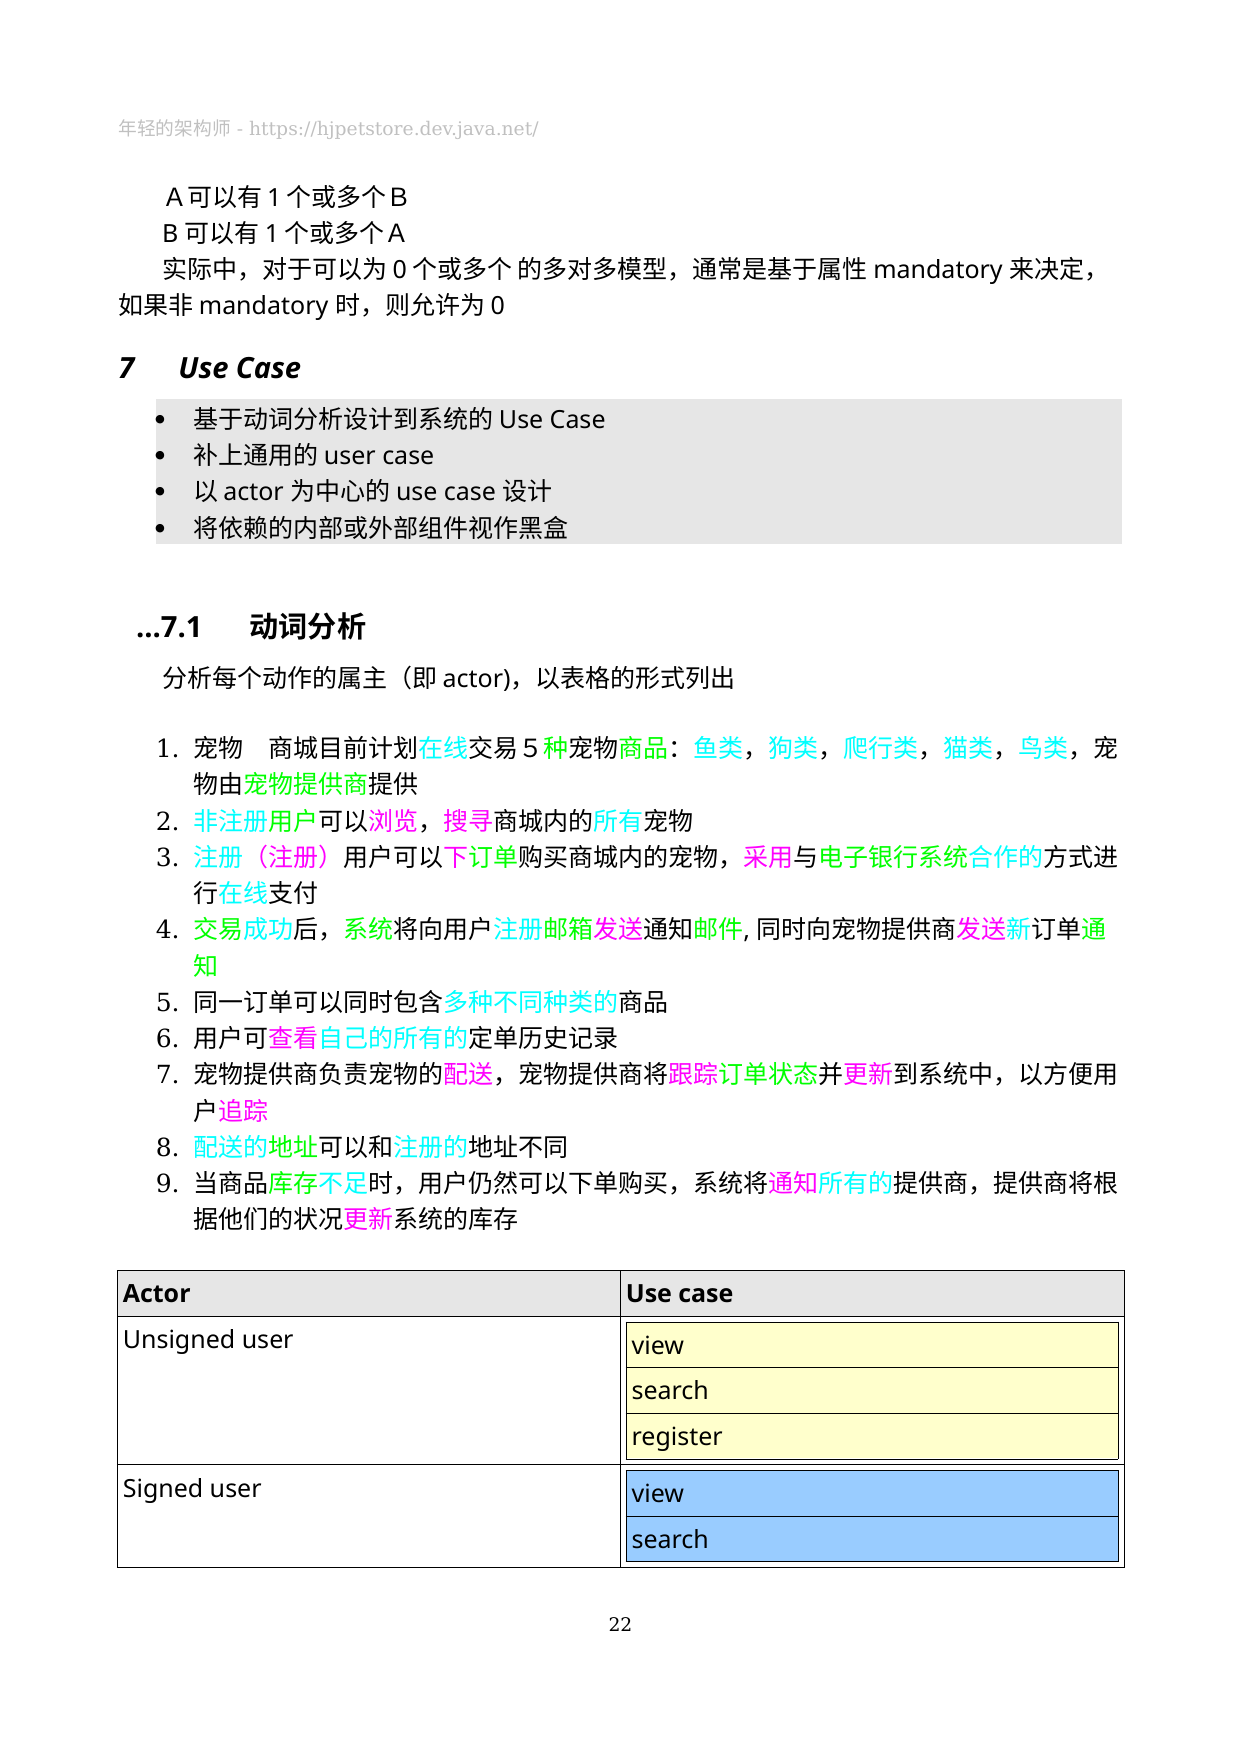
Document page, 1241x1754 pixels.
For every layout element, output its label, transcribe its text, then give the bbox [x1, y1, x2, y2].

text 分析每个动作的属主（即 actor)，以表格的形式列出 [118, 658, 1122, 694]
table_cell Unsigned user [118, 1317, 620, 1464]
list 同一订单可以同时包含多种不同种类的商品 [156, 982, 1122, 1018]
list 将依赖的内部或外部组件视作黑盒 [156, 508, 1122, 544]
list 补上通用的 user case [156, 436, 1122, 472]
list 以actor 为中心的 use case 设计 [156, 472, 1122, 508]
table_header Use case [621, 1271, 1124, 1316]
list 宠物提供商负责宠物的配送，宠物提供商将跟踪订单状态并更新到系统中，以方便用户追踪 [156, 1055, 1122, 1127]
table_cell Signed user [118, 1465, 620, 1567]
list 基于动词分析设计到系统的 Use Case [156, 399, 1122, 436]
text B 可以有1个或多个Ａ [118, 213, 1122, 249]
table_cell search [627, 1368, 1118, 1413]
list 宠物 商城目前计划在线交易５种宠物商品：鱼类，狗类，爬行类，猫类，鸟类，宠物由宠物提供商提供 [156, 728, 1122, 801]
list 非注册用户可以浏览，搜寻商城内的所有宠物 [156, 801, 1122, 837]
list 当商品库存不足时，用户仍然可以下单购买，系统将通知所有的提供商，提供商将根据他们的状况更新系统的库存 [156, 1163, 1122, 1236]
list 交易成功后，系统将向用户注册邮箱发送通知邮件, 同时向宠物提供商发送新订单通知 [156, 910, 1122, 982]
table_cell search [627, 1517, 1118, 1561]
text Ａ可以有1个或多个Ｂ [118, 177, 1122, 213]
list 用户可查看自己的所有的定单历史记录 [156, 1018, 1122, 1055]
subtitle Use Case [118, 347, 1122, 387]
subtitle 动词分析 [136, 603, 1122, 646]
text 实际中，对于可以为 0个或多个 的多对多模型，通常是基于属性 mandatory 来决定，如果非 mandatory 时，则允许为 0 [118, 249, 1122, 322]
table_cell [621, 1317, 1124, 1464]
list 配送的地址可以和注册的地址不同 [156, 1127, 1122, 1163]
list 注册（注册）用户可以下订单购买商城内的宠物，采用与电子银行系统合作的方式进行在线支付 [156, 837, 1122, 910]
table_header view [627, 1323, 1118, 1367]
table_header view [627, 1471, 1118, 1516]
table_cell [621, 1465, 1124, 1567]
table_header Actor [118, 1271, 620, 1316]
table_cell register [627, 1414, 1118, 1458]
